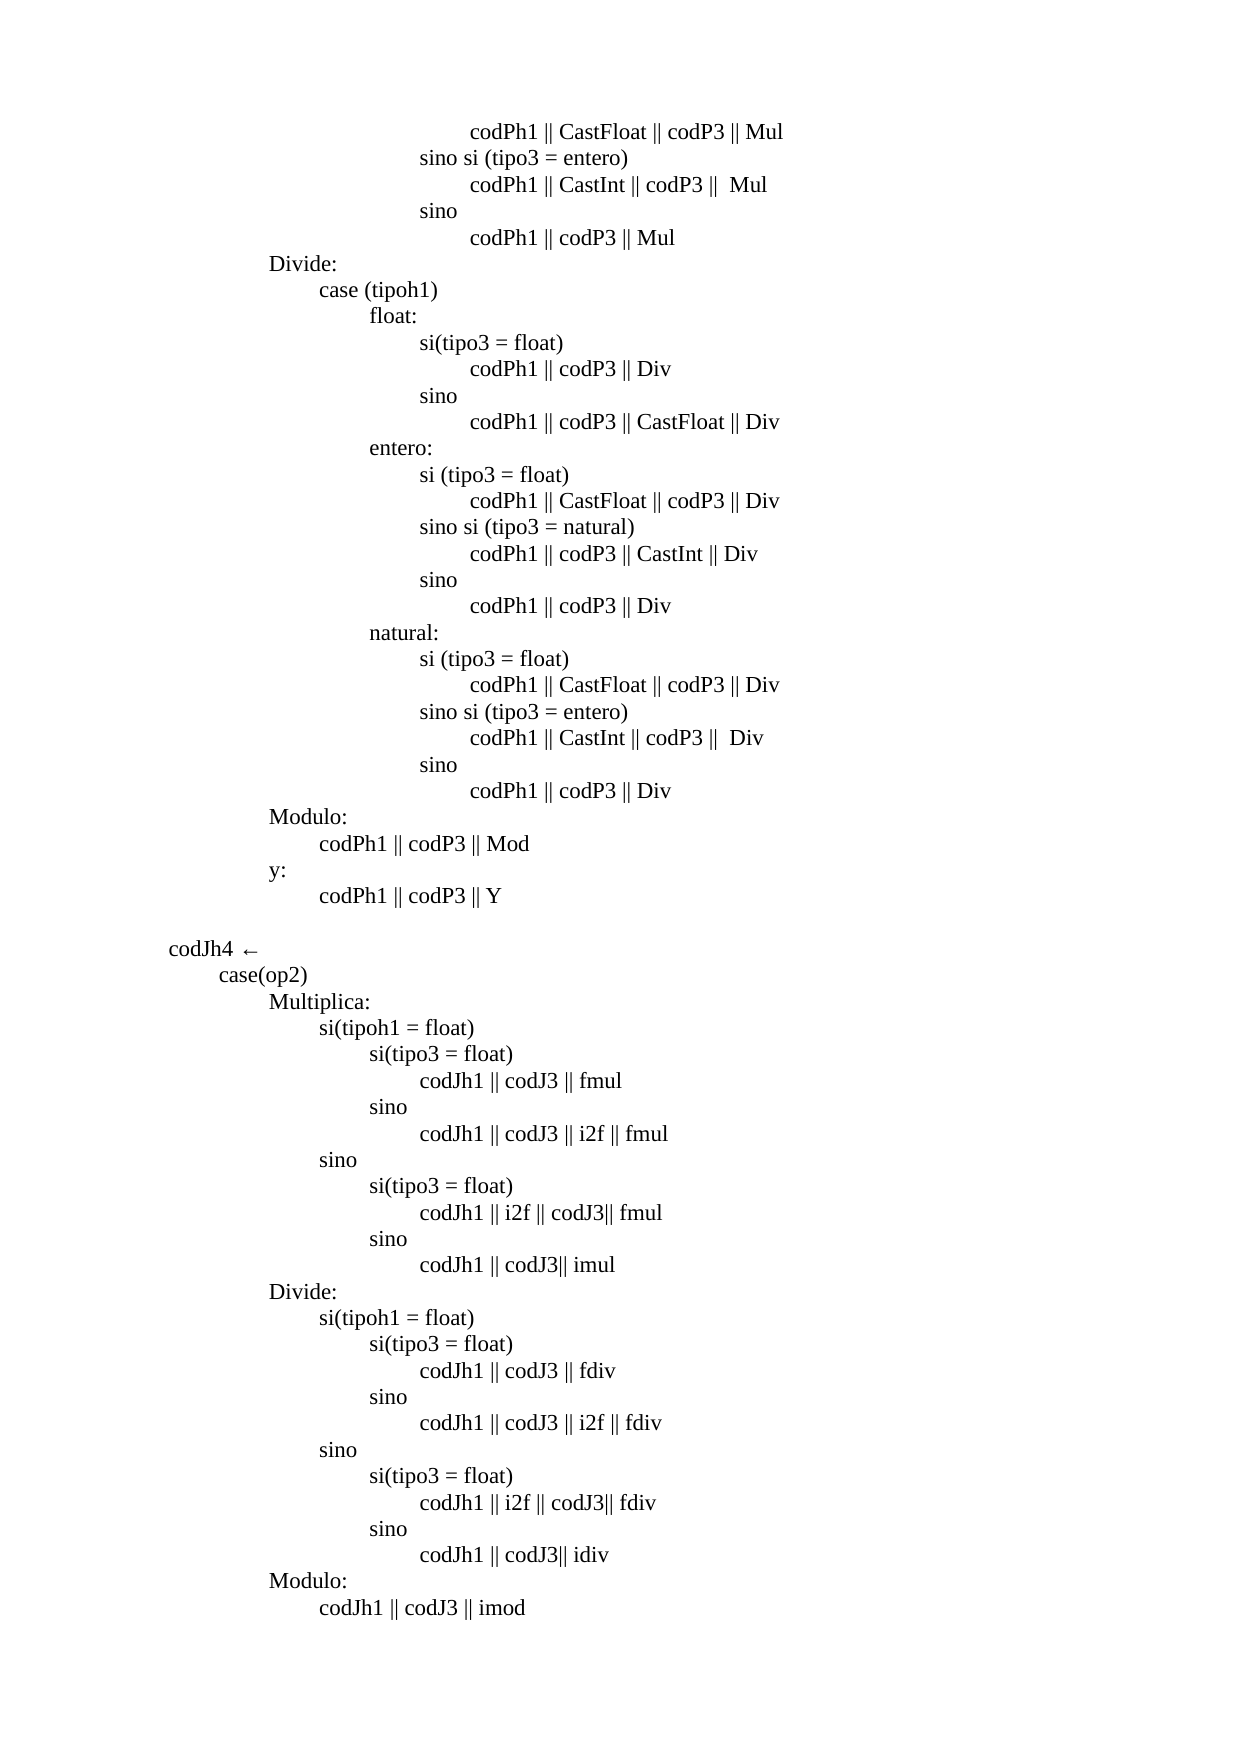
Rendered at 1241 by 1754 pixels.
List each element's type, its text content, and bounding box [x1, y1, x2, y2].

text codPh1 || codP3 || CastInt || Div [118, 540, 1122, 566]
text codJh1 || codJ3 || fdiv [118, 1357, 1122, 1383]
text sino [118, 1225, 1122, 1251]
text codPh1 || CastFloat || codP3 || Div [118, 487, 1122, 513]
text si(tipo3 = float) [118, 1462, 1122, 1488]
text codJh1 || codJ3 || fmul [118, 1067, 1122, 1093]
text codJh1 || codJ3|| idiv [118, 1541, 1122, 1568]
text case(op2) [118, 961, 1122, 988]
text sino si (tipo3 = entero) [118, 144, 1122, 171]
text si(tipo3 = float) [118, 1330, 1122, 1357]
text sino [118, 751, 1122, 777]
text codJh1 || codJ3 || i2f || fdiv [118, 1409, 1122, 1436]
text si (tipo3 = float) [118, 645, 1122, 672]
text codPh1 || CastFloat || codP3 || Div [118, 672, 1122, 698]
text codJh1 || codJ3 || imod [118, 1594, 1122, 1620]
text sino si (tipo3 = natural) [118, 513, 1122, 540]
text codJh1 || codJ3 || i2f || fmul [118, 1119, 1122, 1146]
text codPh1 || codP3 || Div [118, 355, 1122, 382]
text si(tipoh1 = float) [118, 1304, 1122, 1330]
text Divide: [118, 250, 1122, 276]
text codPh1 || CastInt || codP3 || Mul [118, 171, 1122, 197]
text sino [118, 1436, 1122, 1462]
text codJh4 ← [118, 935, 1122, 961]
text si(tipoh1 = float) [118, 1014, 1122, 1041]
text codJh1 || i2f || codJ3|| fmul [118, 1199, 1122, 1225]
text codJh1 || codJ3|| imul [118, 1251, 1122, 1278]
text sino [118, 1383, 1122, 1409]
text sino [118, 382, 1122, 408]
text Modulo: [118, 803, 1122, 830]
text Modulo: [118, 1568, 1122, 1594]
text entero: [118, 434, 1122, 461]
text sino [118, 566, 1122, 592]
text si(tipo3 = float) [118, 1041, 1122, 1067]
text si (tipo3 = float) [118, 461, 1122, 487]
text sino [118, 1093, 1122, 1119]
text si(tipo3 = float) [118, 329, 1122, 355]
text codPh1 || codP3 || Div [118, 592, 1122, 619]
text codPh1 || CastFloat || codP3 || Mul [118, 118, 1122, 144]
text Multiplica: [118, 988, 1122, 1014]
text si(tipo3 = float) [118, 1172, 1122, 1199]
text codPh1 || codP3 || Y [118, 882, 1122, 909]
text sino [118, 1146, 1122, 1172]
text codPh1 || codP3 || CastFloat || Div [118, 408, 1122, 434]
text sino [118, 1515, 1122, 1541]
text y: [118, 856, 1122, 882]
text sino [118, 197, 1122, 223]
text codPh1 || codP3 || Mod [118, 830, 1122, 856]
text codPh1 || codP3 || Mul [118, 223, 1122, 250]
text case (tipoh1) [118, 276, 1122, 303]
text sino si (tipo3 = entero) [118, 698, 1122, 724]
text Divide: [118, 1278, 1122, 1304]
text codJh1 || i2f || codJ3|| fdiv [118, 1488, 1122, 1515]
text float: [118, 303, 1122, 329]
text codPh1 || CastInt || codP3 || Div [118, 724, 1122, 751]
text natural: [118, 619, 1122, 645]
text codPh1 || codP3 || Div [118, 777, 1122, 803]
